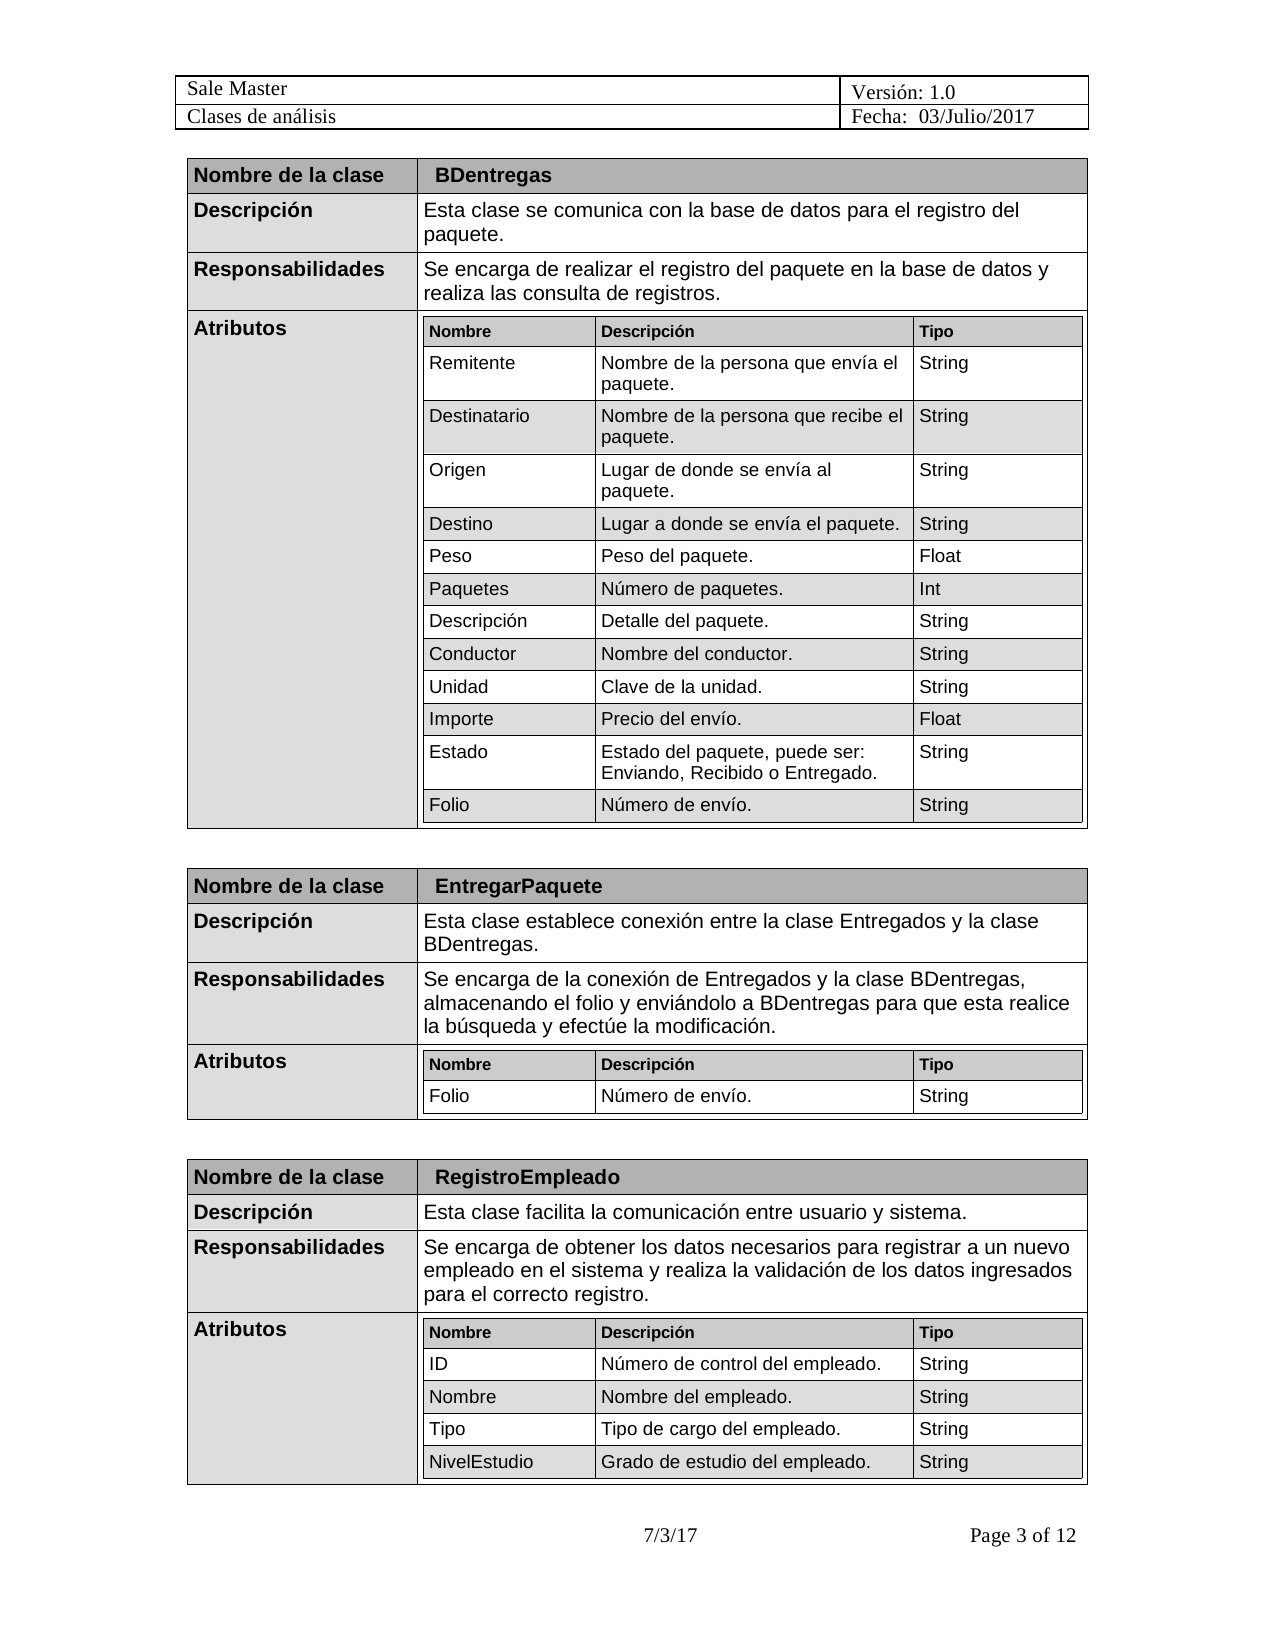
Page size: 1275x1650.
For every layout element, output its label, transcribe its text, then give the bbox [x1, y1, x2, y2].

table_cell Responsabilidades [188, 253, 417, 310]
table_cell Atributos [188, 1045, 417, 1119]
table_cell Destinatario [424, 401, 595, 453]
table_cell Origen [424, 455, 595, 507]
table_cell String [914, 606, 1082, 638]
table_cell Peso [424, 541, 595, 572]
table_cell String [914, 1381, 1082, 1413]
table_cell Paquetes [424, 574, 595, 605]
table_header Descripción [596, 1319, 913, 1348]
table_cell String [914, 347, 1082, 400]
table_cell Float [914, 541, 1082, 572]
table_cell [418, 311, 1087, 828]
table_header Descripción [596, 317, 913, 346]
table_cell Estado [424, 736, 595, 789]
table_cell String [914, 1081, 1082, 1113]
table_cell Responsabilidades [188, 1231, 417, 1312]
table_cell Esta clase se comunica con la base de datos para el registro del paquete. [418, 194, 1087, 252]
table_header Nombre de la clase [188, 869, 417, 903]
table_cell Se encarga de realizar el registro del paquete en la base de datos y realiza las consulta de registros. [418, 253, 1087, 310]
table_cell Nombre del conductor. [596, 639, 913, 670]
table_header RegistroEmpleado [418, 1160, 1087, 1194]
table_cell Lugar a donde se envía el paquete. [596, 508, 913, 540]
table_header Nombre [424, 317, 595, 346]
table_cell Nombre del empleado. [596, 1381, 913, 1413]
table_cell Número de envío. [596, 790, 913, 822]
table_cell Importe [424, 704, 595, 735]
table_cell Atributos [188, 1313, 417, 1484]
table_cell Float [914, 704, 1082, 735]
table_cell Responsabilidades [188, 963, 417, 1044]
table_cell Peso del paquete. [596, 541, 913, 572]
table_cell Clave de la unidad. [596, 671, 913, 703]
table_cell Tipo de cargo del empleado. [596, 1414, 913, 1445]
table_cell String [914, 1446, 1082, 1478]
table_cell ID [424, 1349, 595, 1380]
table_cell Nombre [424, 1381, 595, 1413]
table_cell Tipo [424, 1414, 595, 1445]
table_header Nombre de la clase [188, 1160, 417, 1194]
table_cell String [914, 639, 1082, 670]
table_header EntregarPaquete [418, 869, 1087, 903]
table_cell Descripción [188, 1195, 417, 1229]
table_header Tipo [914, 1051, 1082, 1080]
table_cell Grado de estudio del empleado. [596, 1446, 913, 1478]
table_cell String [914, 671, 1082, 703]
table_header Descripción [596, 1051, 913, 1080]
table_cell Int [914, 574, 1082, 605]
table_cell Esta clase establece conexión entre la clase Entregados y la clase BDentregas. [418, 904, 1087, 962]
table_header Tipo [914, 317, 1082, 346]
table_cell Precio del envío. [596, 704, 913, 735]
table_header Nombre [424, 1319, 595, 1348]
table_cell Nombre de la persona que envía el paquete. [596, 347, 913, 400]
table_cell Conductor [424, 639, 595, 670]
table_cell Estado del paquete, puede ser: Enviando, Recibido o Entregado. [596, 736, 913, 789]
table_cell Atributos [188, 311, 417, 828]
table_cell Folio [424, 1081, 595, 1113]
table_header Nombre [424, 1051, 595, 1080]
table_cell String [914, 508, 1082, 540]
table_cell Unidad [424, 671, 595, 703]
table_cell Lugar de donde se envía al paquete. [596, 455, 913, 507]
table_cell Nombre de la persona que recibe el paquete. [596, 401, 913, 453]
table_cell Destino [424, 508, 595, 540]
table_cell Número de paquetes. [596, 574, 913, 605]
table_cell [418, 1313, 1087, 1484]
table_cell Folio [424, 790, 595, 822]
table_cell Remitente [424, 347, 595, 400]
table_cell String [914, 1414, 1082, 1445]
table_cell [418, 1045, 1087, 1119]
table_cell Número de control del empleado. [596, 1349, 913, 1380]
table_cell Esta clase facilita la comunicación entre usuario y sistema. [418, 1195, 1087, 1229]
table_cell Se encarga de la conexión de Entregados y la clase BDentregas, almacenando el folio y enviándolo a BDentregas para que esta realice la búsqueda y efectúe la modificación. [418, 963, 1087, 1044]
table_cell String [914, 1349, 1082, 1380]
table_cell String [914, 455, 1082, 507]
table_cell NivelEstudio [424, 1446, 595, 1478]
table_cell String [914, 401, 1082, 453]
table_header BDentregas [418, 159, 1087, 193]
table_cell Descripción [424, 606, 595, 638]
table_cell Descripción [188, 904, 417, 962]
table_cell String [914, 736, 1082, 789]
table_cell Número de envío. [596, 1081, 913, 1113]
table_cell Detalle del paquete. [596, 606, 913, 638]
table_cell Descripción [188, 194, 417, 252]
table_header Tipo [914, 1319, 1082, 1348]
table_header Nombre de la clase [188, 159, 417, 193]
table_cell Se encarga de obtener los datos necesarios para registrar a un nuevo empleado en el sistema y realiza la validación de los datos ingresados para el correcto registro. [418, 1231, 1087, 1312]
table_cell String [914, 790, 1082, 822]
